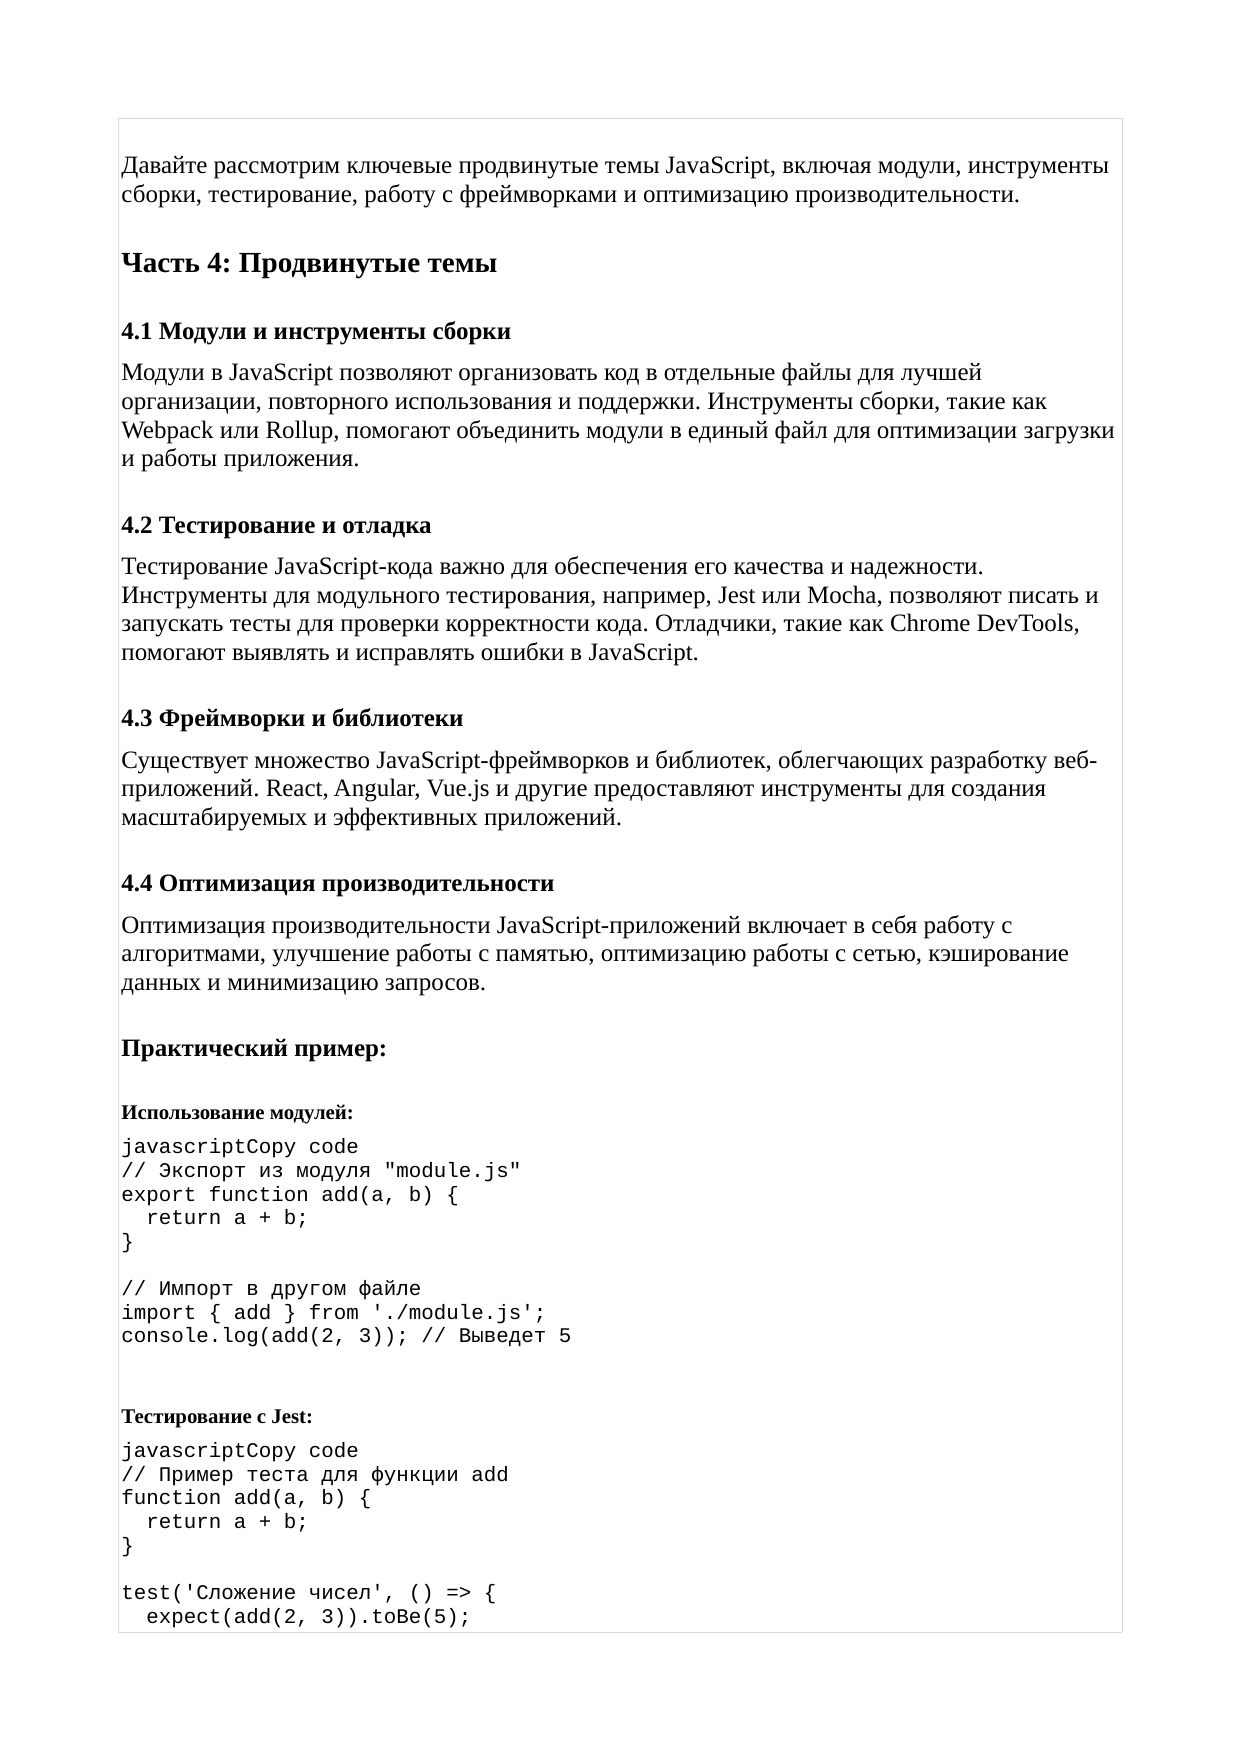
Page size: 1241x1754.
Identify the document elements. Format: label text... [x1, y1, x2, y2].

text javascriptCopy code [119, 1437, 1122, 1461]
text test('Сложение чисел', () => { [119, 1579, 1122, 1603]
subtitle 4.1 Модули и инструменты сборки [119, 313, 1122, 345]
text javascriptCopy code [119, 1133, 1122, 1157]
subtitle 4.3 Фреймворки и библиотеки [119, 700, 1122, 732]
text // Импорт в другом файле [119, 1275, 1122, 1299]
text return a + b; [119, 1508, 1122, 1532]
subtitle Тестирование с Jest: [119, 1401, 1122, 1428]
text // Экспорт из модуля "module.js" [119, 1157, 1122, 1181]
text function add(a, b) { [119, 1484, 1122, 1508]
subtitle Часть 4: Продвинутые темы [119, 242, 1122, 278]
text expect(add(2, 3)).toBe(5); [119, 1603, 1122, 1632]
text import { add } from './module.js'; [119, 1299, 1122, 1322]
subtitle 4.2 Тестирование и отладка [119, 507, 1122, 538]
text console.log(add(2, 3)); // Выведет 5 [119, 1322, 1122, 1349]
subtitle Использование модулей: [119, 1097, 1122, 1124]
text // Пример теста для функции add [119, 1461, 1122, 1484]
text } [119, 1532, 1122, 1558]
text } [119, 1228, 1122, 1254]
text Тестирование JavaScript-кода важно для обеспечения его качества и надежности. Инструменты для модульного тестирования, например, Jest или Mocha, позволяют писать и запускать тесты для проверки корректности кода. Отладчики, такие как Chrome DevTools, помогают выявлять и исправлять ошибки в JavaScript. [119, 548, 1122, 666]
text Оптимизация производительности JavaScript-приложений включает в себя работу с алгоритмами, улучшение работы с памятью, оптимизацию работы с сетью, кэширование данных и минимизацию запросов. [119, 907, 1122, 996]
text return a + b; [119, 1204, 1122, 1228]
subtitle 4.4 Оптимизация производительности [119, 865, 1122, 897]
text export function add(a, b) { [119, 1181, 1122, 1204]
text Модули в JavaScript позволяют организовать код в отдельные файлы для лучшей организации, повторного использования и поддержки. Инструменты сборки, такие как Webpack или Rollup, помогают объединить модули в единый файл для оптимизации загрузки и работы приложения. [119, 354, 1122, 472]
text Существует множество JavaScript-фреймворков и библиотек, облегчающих разработку веб-приложений. React, Angular, Vue.js и другие предоставляют инструменты для создания масштабируемых и эффективных приложений. [119, 742, 1122, 831]
text Давайте рассмотрим ключевые продвинутые темы JavaScript, включая модули, инструменты сборки, тестирование, работу с фреймворками и оптимизацию производительности. [119, 119, 1122, 207]
subtitle Практический пример: [119, 1030, 1122, 1062]
